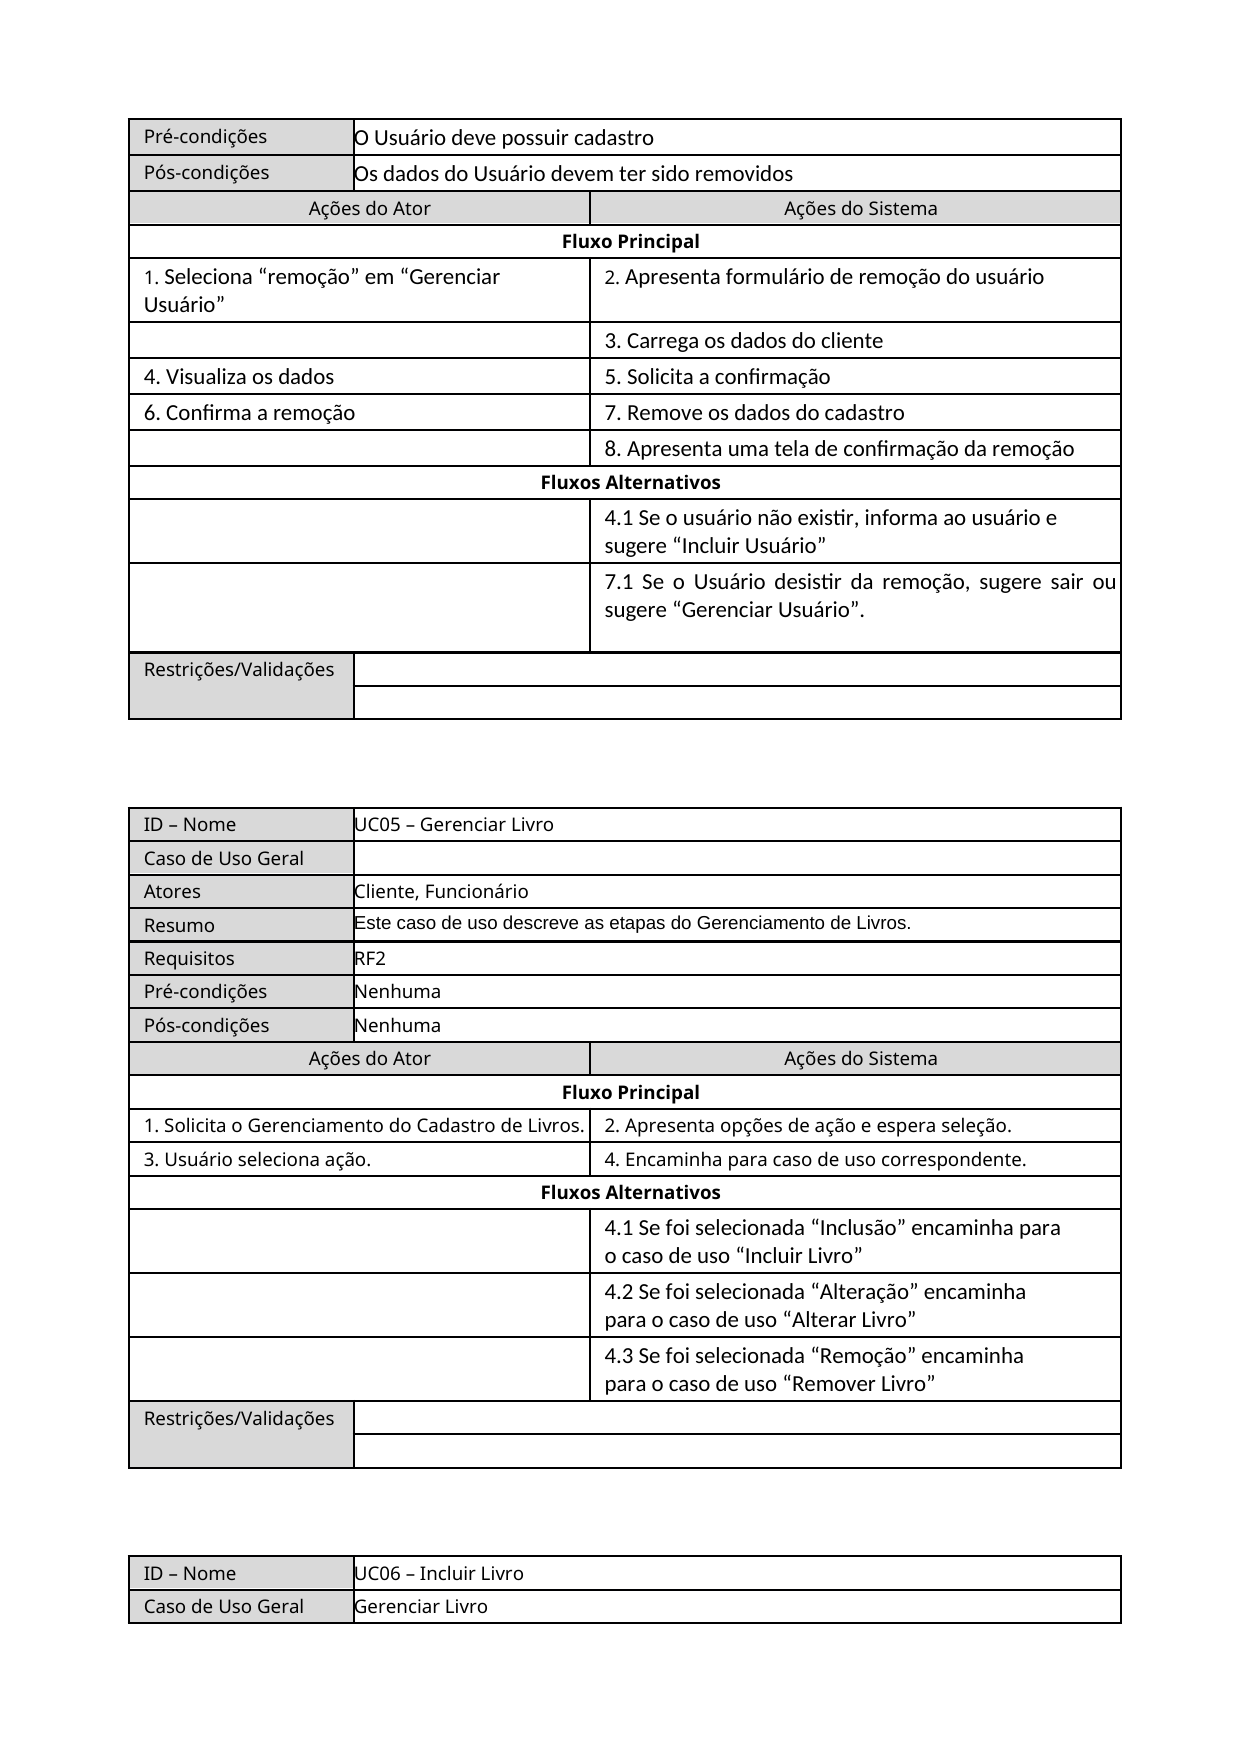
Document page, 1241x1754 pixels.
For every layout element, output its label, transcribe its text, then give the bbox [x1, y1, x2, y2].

table_cell Pós-condições [130, 156, 353, 190]
table_cell [355, 1402, 1120, 1433]
table_cell 4.1 Se o usuário não existir, informa ao usuário e sugere “Incluir Usuário” [591, 500, 1120, 562]
table_cell 1. Seleciona “remoção” em “Gerenciar Usuário” [130, 259, 589, 321]
table_cell Este caso de uso descreve as etapas do Gerenciamento de Livros. [355, 909, 1120, 940]
table_cell O Usuário deve possuir cadastro [355, 120, 1120, 154]
table_cell 3. Usuário seleciona ação. [130, 1143, 589, 1174]
table_header ID – Nome [130, 1557, 353, 1588]
table_cell 4.2 Se foi selecionada “Alteração” encaminha para o caso de uso “Alterar Livro” [591, 1274, 1120, 1336]
table_header UC06 – Incluir Livro [355, 1557, 1120, 1588]
table_cell Pré-condições [130, 976, 353, 1007]
table_cell [355, 654, 1120, 685]
table_cell 5. Solicita a confirmação [591, 359, 1120, 393]
table_cell Ações do Ator [130, 1043, 589, 1074]
table_cell 8. Apresenta uma tela de confirmação da remoção [591, 431, 1120, 464]
table_cell 4. Visualiza os dados [130, 359, 589, 393]
table_cell [355, 842, 1120, 873]
table_cell [130, 1210, 589, 1272]
table_cell Pré-condições [130, 120, 353, 154]
table_cell Caso de Uso Geral [130, 1591, 353, 1622]
table_header UC05 – Gerenciar Livro [355, 809, 1120, 840]
table_cell Caso de Uso Geral [130, 842, 353, 873]
table_cell Os dados do Usuário devem ter sido removidos [355, 156, 1120, 190]
table_cell Fluxo Principal [130, 226, 1120, 257]
table_cell [130, 1338, 589, 1400]
table_cell Cliente, Funcionário [355, 876, 1120, 907]
table_cell 2. Apresenta opções de ação e espera seleção. [591, 1110, 1120, 1141]
table_cell 4. Encaminha para caso de uso correspondente. [591, 1143, 1120, 1174]
table_cell Nenhuma [355, 1009, 1120, 1041]
table_cell 4.1 Se foi selecionada “Inclusão” encaminha para o caso de uso “Incluir Livro” [591, 1210, 1120, 1272]
table_cell Fluxo Principal [130, 1076, 1120, 1108]
table_cell [355, 687, 1120, 718]
table_cell 1. Solicita o Gerenciamento do Cadastro de Livros. [130, 1110, 589, 1141]
table_cell RF2 [355, 943, 1120, 974]
table_cell [130, 564, 589, 651]
table_cell [130, 431, 589, 464]
table_cell [130, 1274, 589, 1336]
table_cell Ações do Ator [130, 192, 589, 223]
table_cell 7. Remove os dados do cadastro [591, 395, 1120, 429]
table_cell Restrições/Validações [130, 654, 353, 718]
table_cell Ações do Sistema [591, 192, 1120, 223]
table_cell Ações do Sistema [591, 1043, 1120, 1074]
table_cell 2. Apresenta formulário de remoção do usuário [591, 259, 1120, 321]
table_cell Resumo [130, 909, 353, 940]
table_cell Restrições/Validações [130, 1402, 353, 1467]
table_cell Pós-condições [130, 1009, 353, 1041]
table_cell Requisitos [130, 943, 353, 974]
table_cell 4.3 Se foi selecionada “Remoção” encaminha para o caso de uso “Remover Livro” [591, 1338, 1120, 1400]
table_cell Gerenciar Livro [355, 1591, 1120, 1622]
table_header ID – Nome [130, 809, 353, 840]
table_cell 7.1 Se o Usuário desistir da remoção, sugere sair ou sugere “Gerenciar Usuário”. [591, 564, 1120, 651]
table_cell 3. Carrega os dados do cliente [591, 323, 1120, 357]
table_cell [130, 323, 589, 357]
table_cell Fluxos Alternativos [130, 1177, 1120, 1208]
table_cell [355, 1435, 1120, 1467]
table_cell [130, 500, 589, 562]
table_cell 6. Confirma a remoção [130, 395, 589, 429]
table_cell Nenhuma [355, 976, 1120, 1007]
table_cell Fluxos Alternativos [130, 467, 1120, 498]
table_cell Atores [130, 876, 353, 907]
